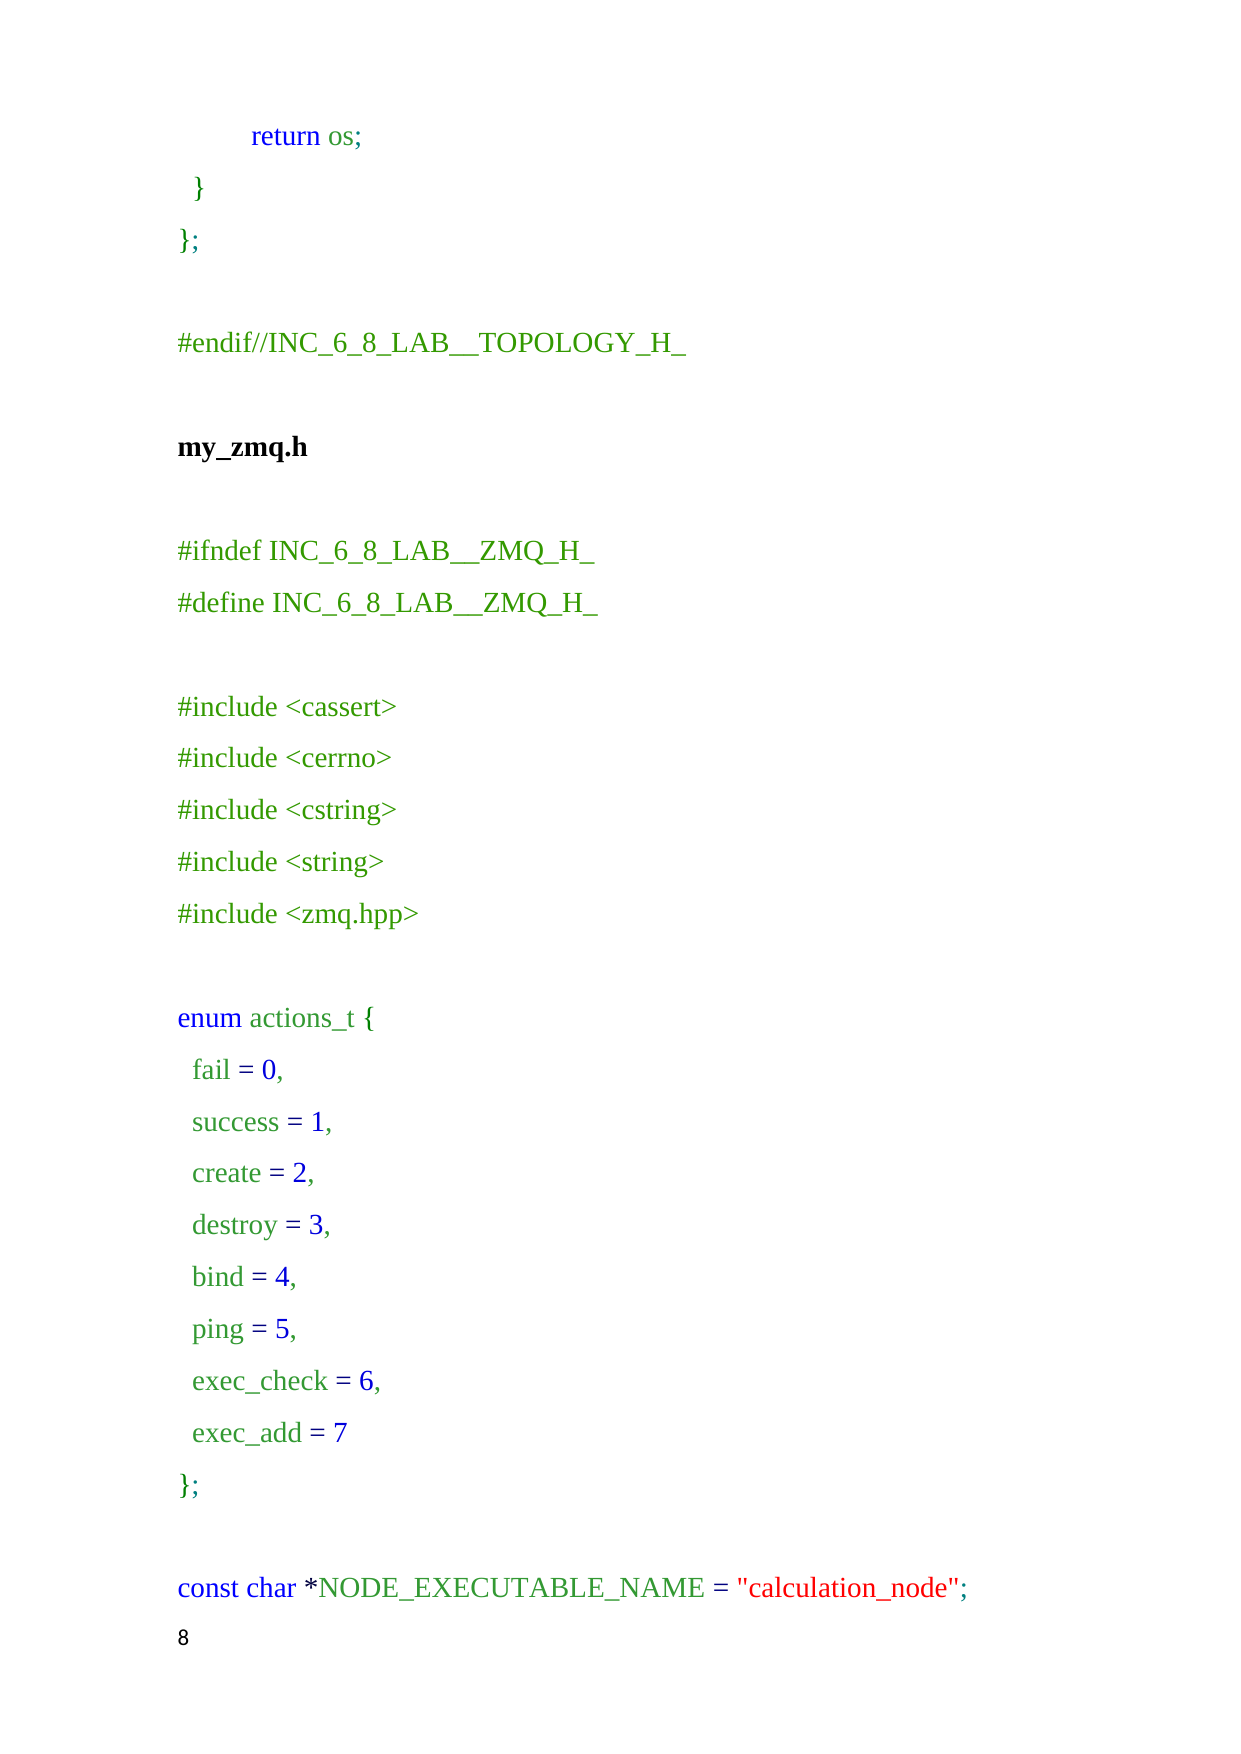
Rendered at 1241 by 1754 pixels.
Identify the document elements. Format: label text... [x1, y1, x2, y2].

text #ifndef INC_6_8_LAB__ZMQ_H_ [177, 533, 1152, 567]
text return os; [177, 118, 1152, 152]
text bind = 4, [177, 1259, 1152, 1293]
text #include <cstring> [177, 792, 1152, 826]
text const char *NODE_EXECUTABLE_NAME = "calculation_node"; [177, 1571, 1152, 1604]
text create = 2, [177, 1156, 1152, 1189]
text #define INC_6_8_LAB__ZMQ_H_ [177, 585, 1152, 618]
text #include <cerrno> [177, 741, 1152, 774]
text }; [177, 222, 1152, 255]
text }; [177, 1467, 1152, 1500]
text exec_add = 7 [177, 1415, 1152, 1448]
text #include <string> [177, 844, 1152, 878]
text } [177, 170, 1152, 203]
text #endif//INC_6_8_LAB__TOPOLOGY_H_ [177, 326, 1152, 359]
text exec_check = 6, [177, 1363, 1152, 1397]
text success = 1, [177, 1104, 1152, 1137]
text #include <zmq.hpp> [177, 896, 1152, 930]
text #include <cassert> [177, 689, 1152, 722]
text fail = 0, [177, 1052, 1152, 1085]
text ping = 5, [177, 1311, 1152, 1345]
text enum actions_t { [177, 1000, 1152, 1033]
text my_zmq.h [177, 429, 1152, 463]
text destroy = 3, [177, 1207, 1152, 1241]
